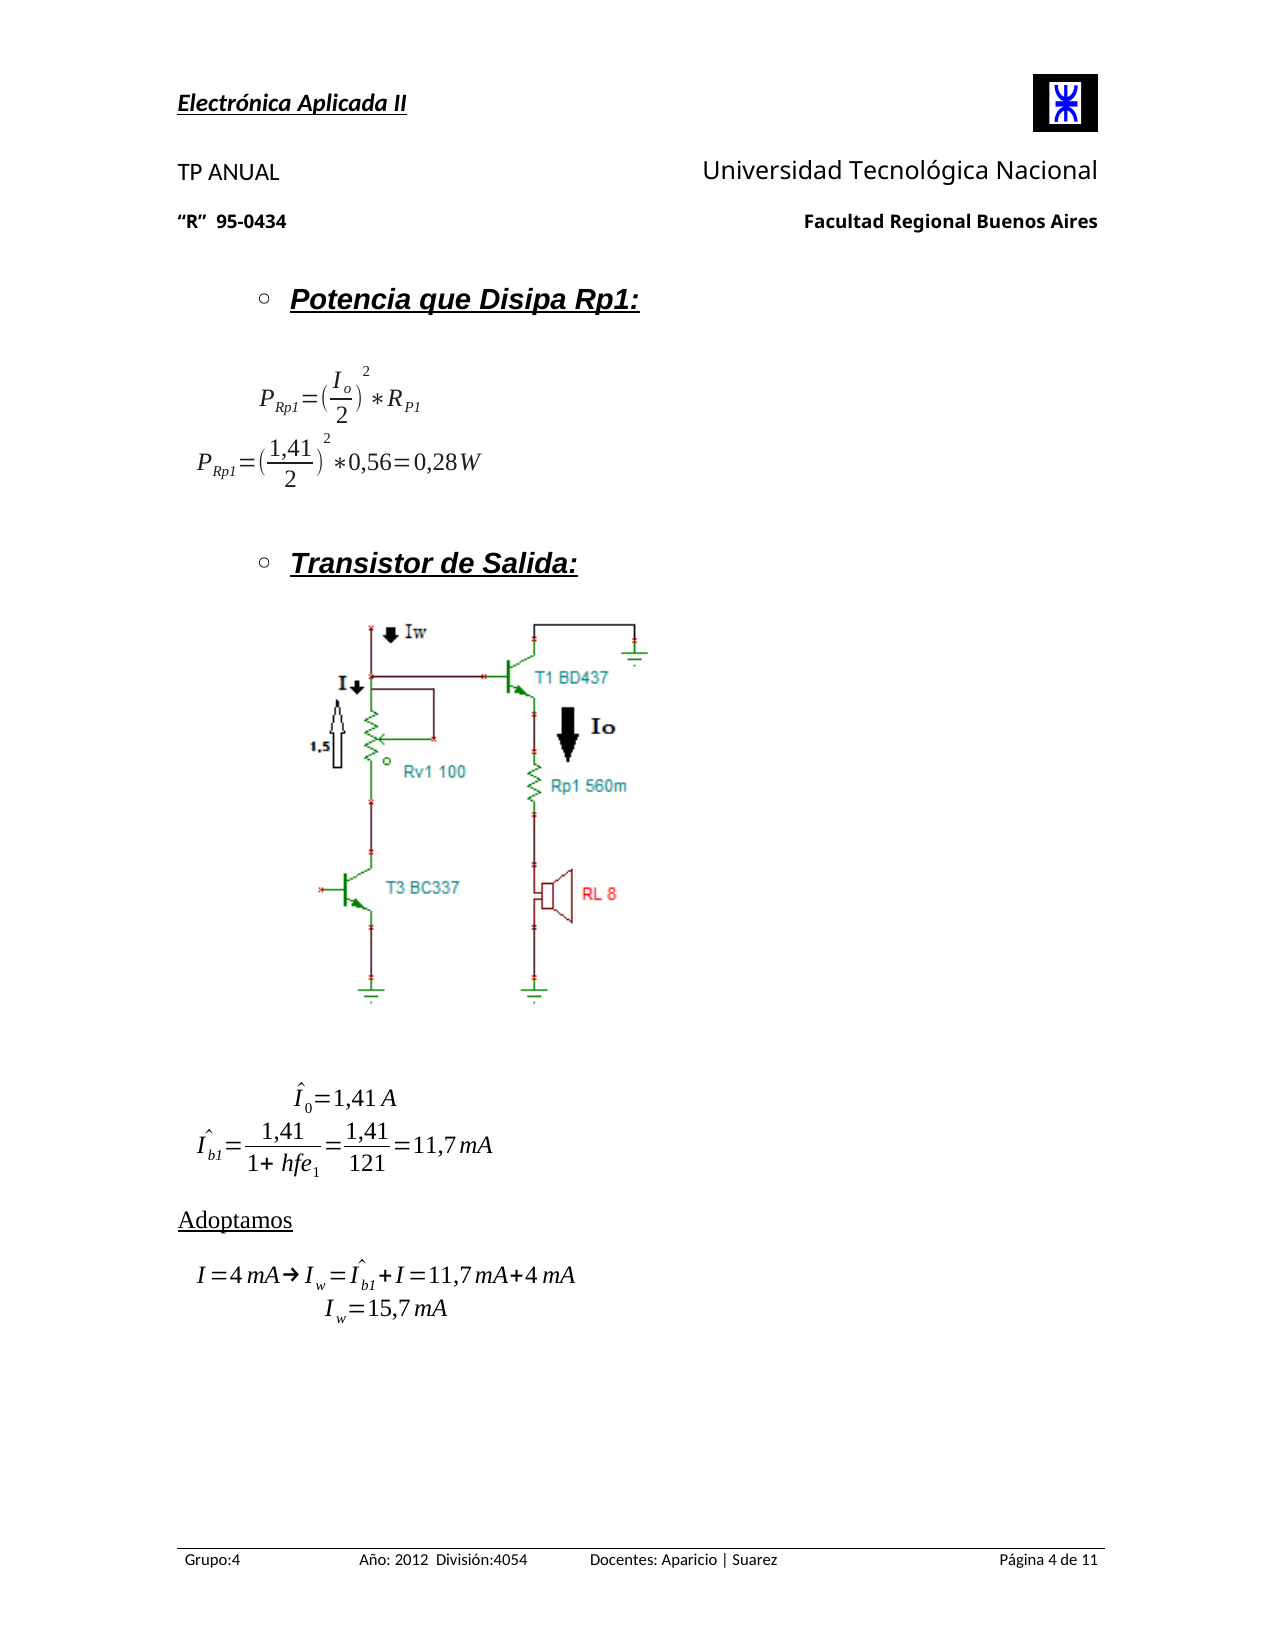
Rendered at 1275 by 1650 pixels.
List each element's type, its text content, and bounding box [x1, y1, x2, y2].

subtitle Transistor de Salida: [252, 546, 1098, 580]
picture [286, 604, 656, 1046]
text Adoptamos [177, 1205, 1098, 1234]
subtitle Potencia que Disipa Rp1: [252, 282, 1098, 316]
